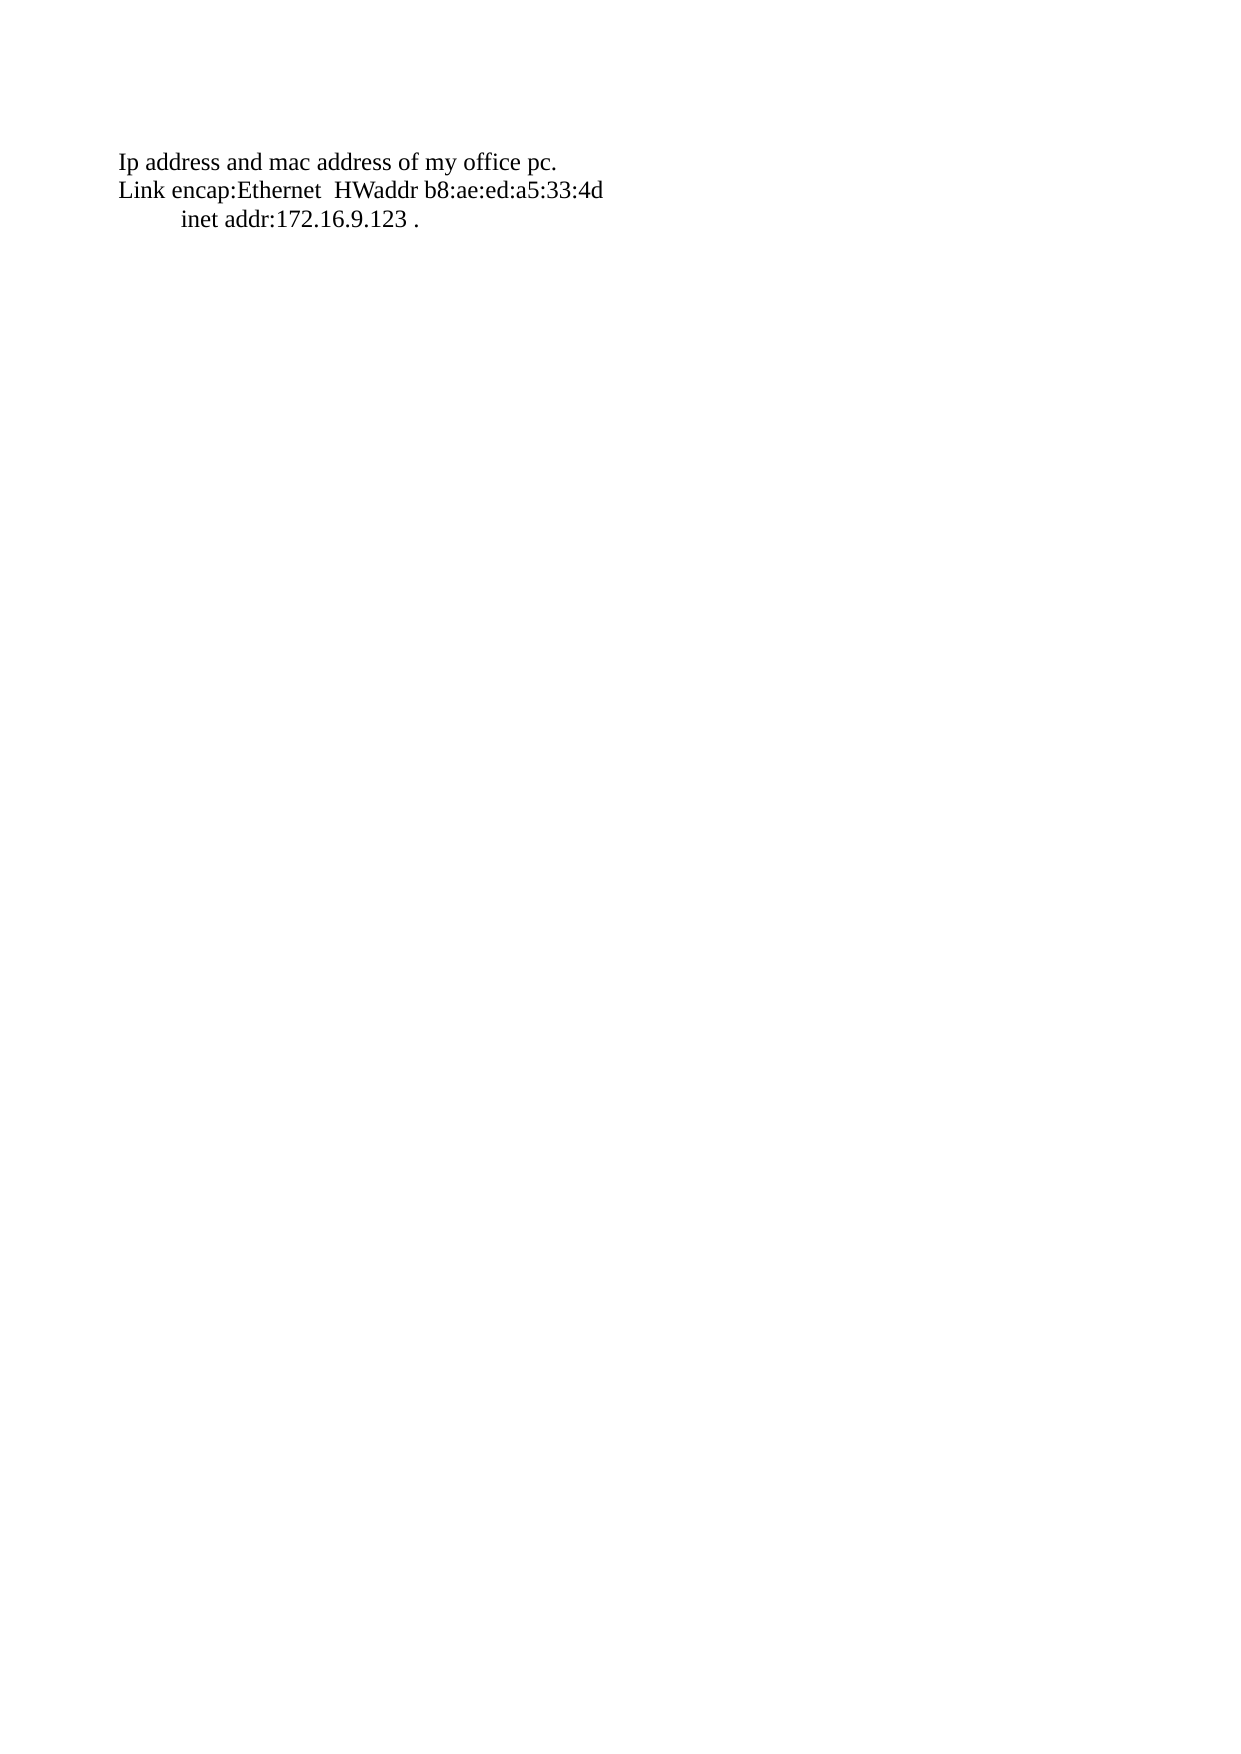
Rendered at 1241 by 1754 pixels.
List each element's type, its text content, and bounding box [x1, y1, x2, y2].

text Ip address and mac address of my office pc. [118, 147, 1122, 176]
text Link encap:Ethernet HWaddr b8:ae:ed:a5:33:4d [118, 176, 1122, 204]
text inet addr:172.16.9.123 . [118, 204, 1122, 233]
